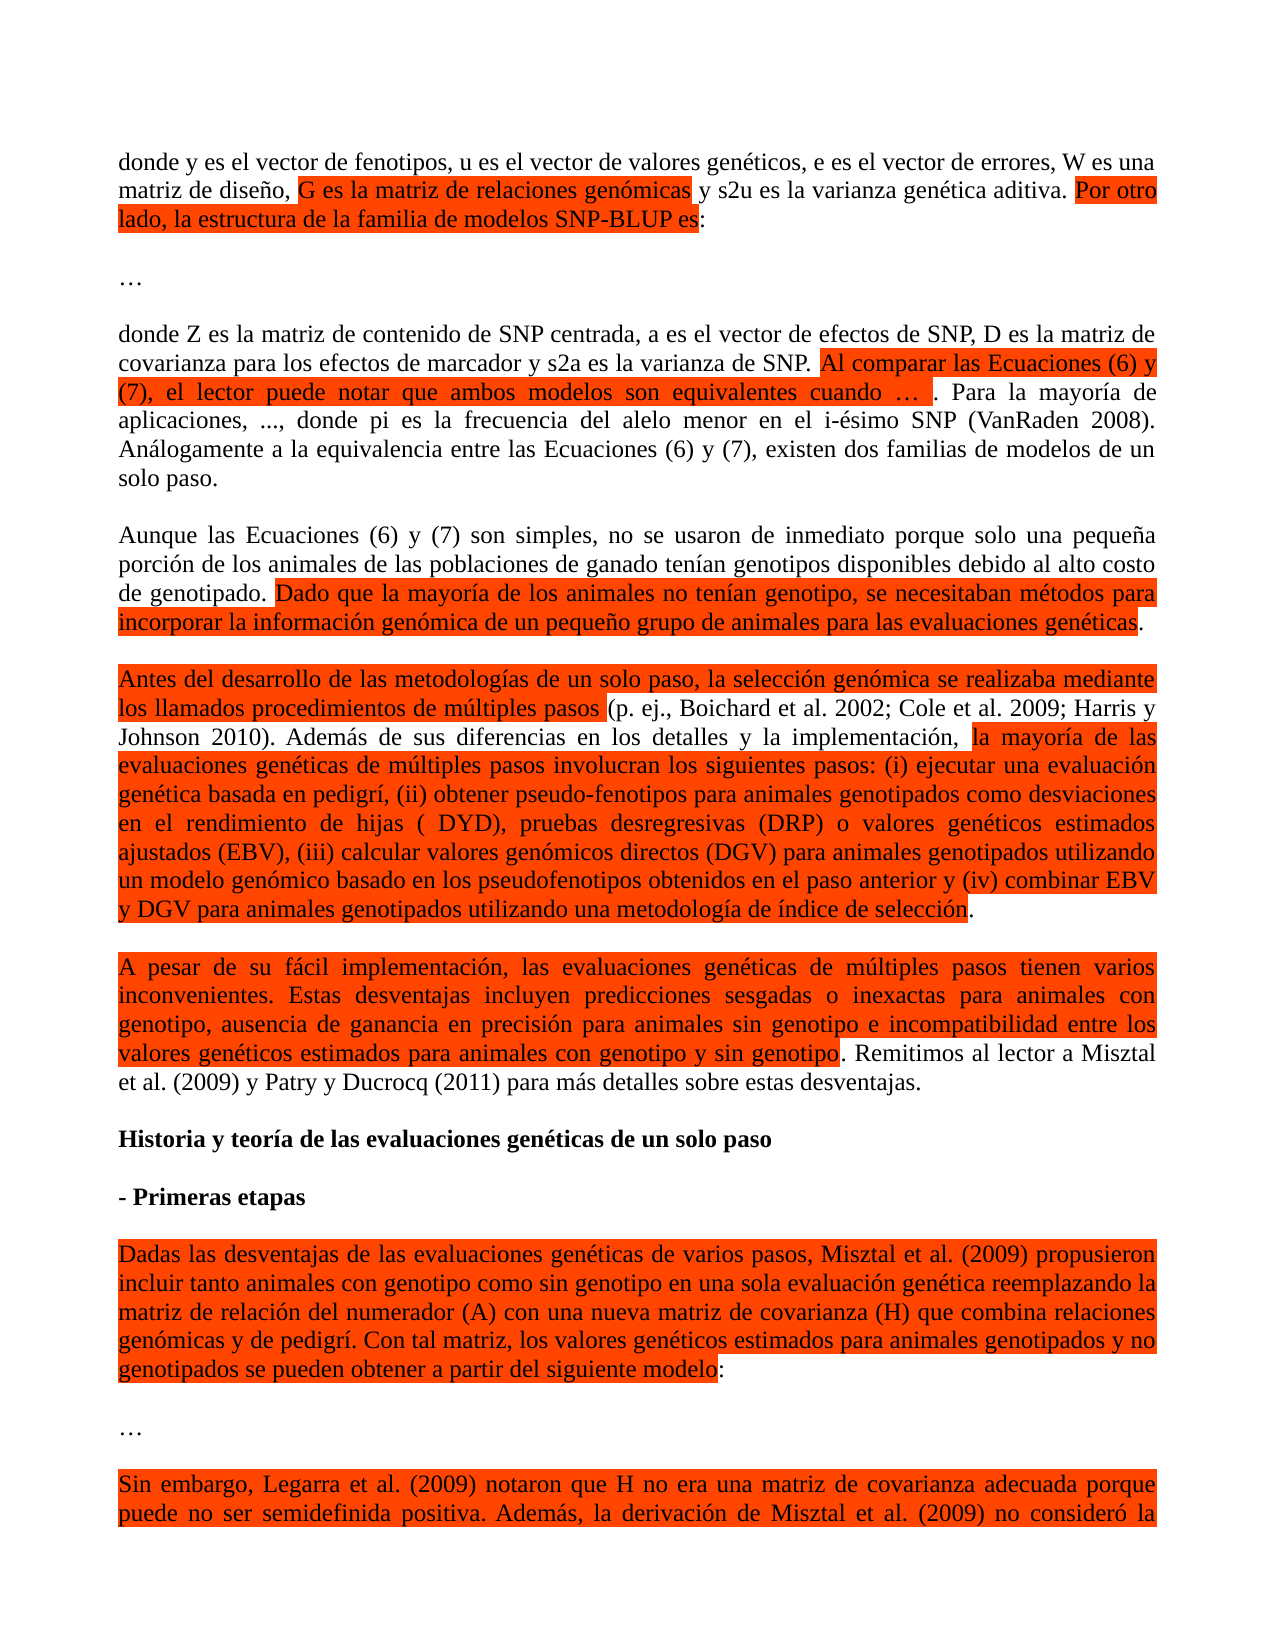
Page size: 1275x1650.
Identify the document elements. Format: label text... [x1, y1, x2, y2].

text Dadas las desventajas de las evaluaciones genéticas de varios pasos, Misztal et al. (2009) propusieron incluir tanto animales con genotipo como sin genotipo en una sola evaluación genética reemplazando la matriz de relación del numerador (A) con una nueva matriz de covarianza (H) que combina relaciones genómicas y de pedigrí. Con tal matriz, los valores genéticos estimados para animales genotipados y no genotipados se pueden obtener a partir del siguiente modelo: [118, 1239, 1157, 1383]
text … [118, 262, 1157, 291]
text Aunque las Ecuaciones (6) y (7) son simples, no se usaron de inmediato porque solo una pequeña porción de los animales de las poblaciones de ganado tenían genotipos disponibles debido al alto costo de genotipado. Dado que la mayoría de los animales no tenían genotipo, se necesitaban métodos para incorporar la información genómica de un pequeño grupo de animales para las evaluaciones genéticas. [118, 521, 1157, 636]
text Historia y teoría de las evaluaciones genéticas de un solo paso [118, 1124, 1157, 1153]
text A pesar de su fácil implementación, las evaluaciones genéticas de múltiples pasos tienen varios inconvenientes. Estas desventajas incluyen predicciones sesgadas o inexactas para animales con genotipo, ausencia de ganancia en precisión para animales sin genotipo e incompatibilidad entre los valores genéticos estimados para animales con genotipo y sin genotipo. Remitimos al lector a Misztal et al. (2009) y Patry y Ducrocq (2011) para más detalles sobre estas desventajas. [118, 952, 1157, 1096]
text donde y es el vector de fenotipos, u es el vector de valores genéticos, e es el vector de errores, W es una matriz de diseño, G es la matriz de relaciones genómicas y s2u es la varianza genética aditiva. Por otro lado, la estructura de la familia de modelos SNP-BLUP es: [118, 147, 1157, 233]
text Sin embargo, Legarra et al. (2009) notaron que H no era una matriz de covarianza adecuada porque puede no ser semidefinida positiva. Además, la derivación de Misztal et al. (2009) no consideró la [118, 1469, 1157, 1527]
text - Primeras etapas [118, 1182, 1157, 1211]
text … [118, 1412, 1157, 1441]
text Antes del desarrollo de las metodologías de un solo paso, la selección genómica se realizaba mediante los llamados procedimientos de múltiples pasos (p. ej., Boichard et al. 2002; Cole et al. 2009; Harris y Johnson 2010). Además de sus diferencias en los detalles y la implementación, la mayoría de las evaluaciones genéticas de múltiples pasos involucran los siguientes pasos: (i) ejecutar una evaluación genética basada en pedigrí, (ii) obtener pseudo-fenotipos para animales genotipados como desviaciones en el rendimiento de hijas ( DYD), pruebas desregresivas (DRP) o valores genéticos estimados ajustados (EBV), (iii) calcular valores genómicos directos (DGV) para animales genotipados utilizando un modelo genómico basado en los pseudofenotipos obtenidos en el paso anterior y (iv) combinar EBV y DGV para animales genotipados utilizando una metodología de índice de selección. [118, 664, 1157, 923]
text donde Z es la matriz de contenido de SNP centrada, a es el vector de efectos de SNP, D es la matriz de covarianza para los efectos de marcador y s2a es la varianza de SNP. Al comparar las Ecuaciones (6) y (7), el lector puede notar que ambos modelos son equivalentes cuando … . Para la mayoría de aplicaciones, ..., donde pi es la frecuencia del alelo menor en el i-ésimo SNP (VanRaden 2008). Análogamente a la equivalencia entre las Ecuaciones (6) y (7), existen dos familias de modelos de un solo paso. [118, 319, 1157, 492]
